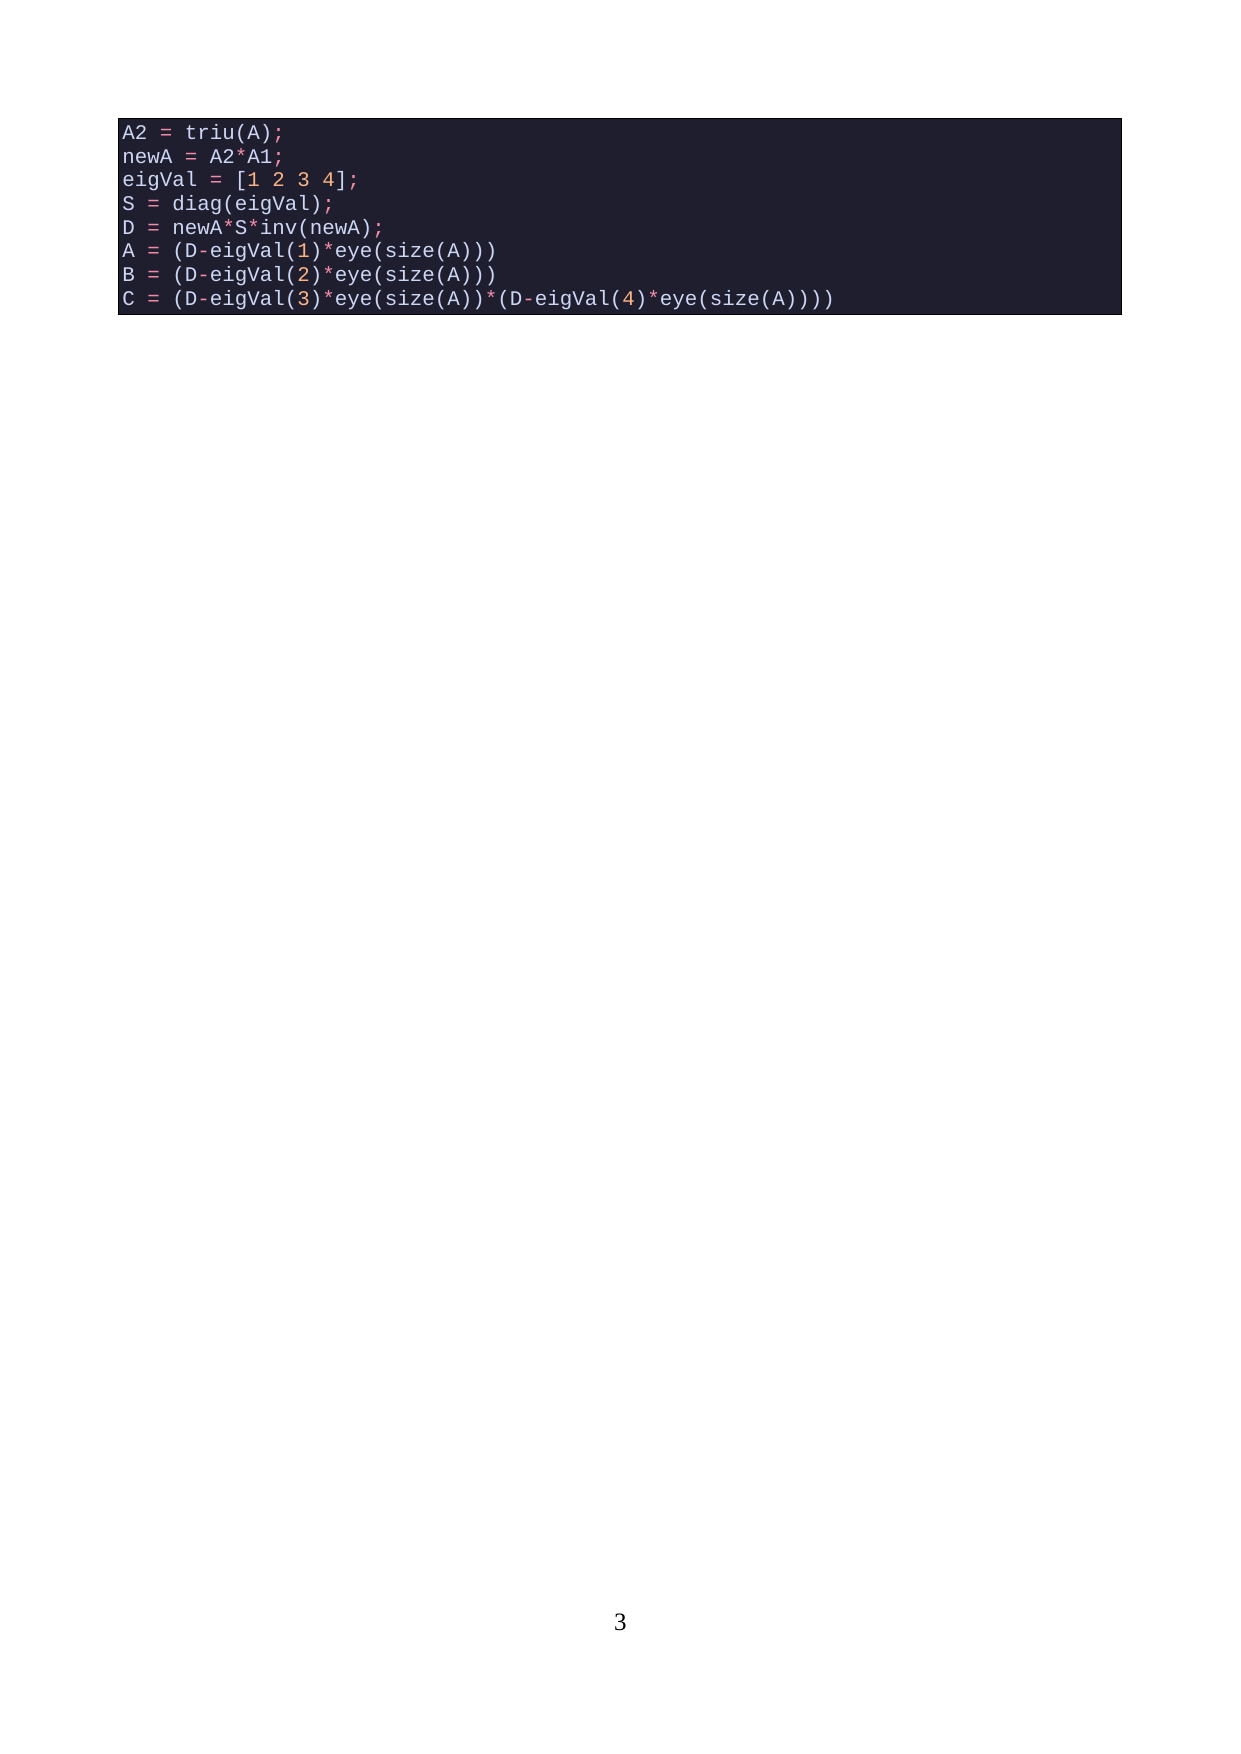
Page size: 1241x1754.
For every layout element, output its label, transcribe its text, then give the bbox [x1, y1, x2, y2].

text newA = A2*A1; [119, 142, 1121, 165]
text A2 = triu(A); [119, 119, 1121, 142]
text S = diag(eigVal); [119, 189, 1121, 213]
text C = (D-eigVal(3)*eye(size(A))*(D-eigVal(4)*eye(size(A)))) [119, 284, 1121, 314]
text eigVal = [1 2 3 4]; [119, 165, 1121, 189]
text A = (D-eigVal(1)*eye(size(A))) [119, 236, 1121, 260]
text B = (D-eigVal(2)*eye(size(A))) [119, 260, 1121, 284]
text D = newA*S*inv(newA); [119, 213, 1121, 236]
